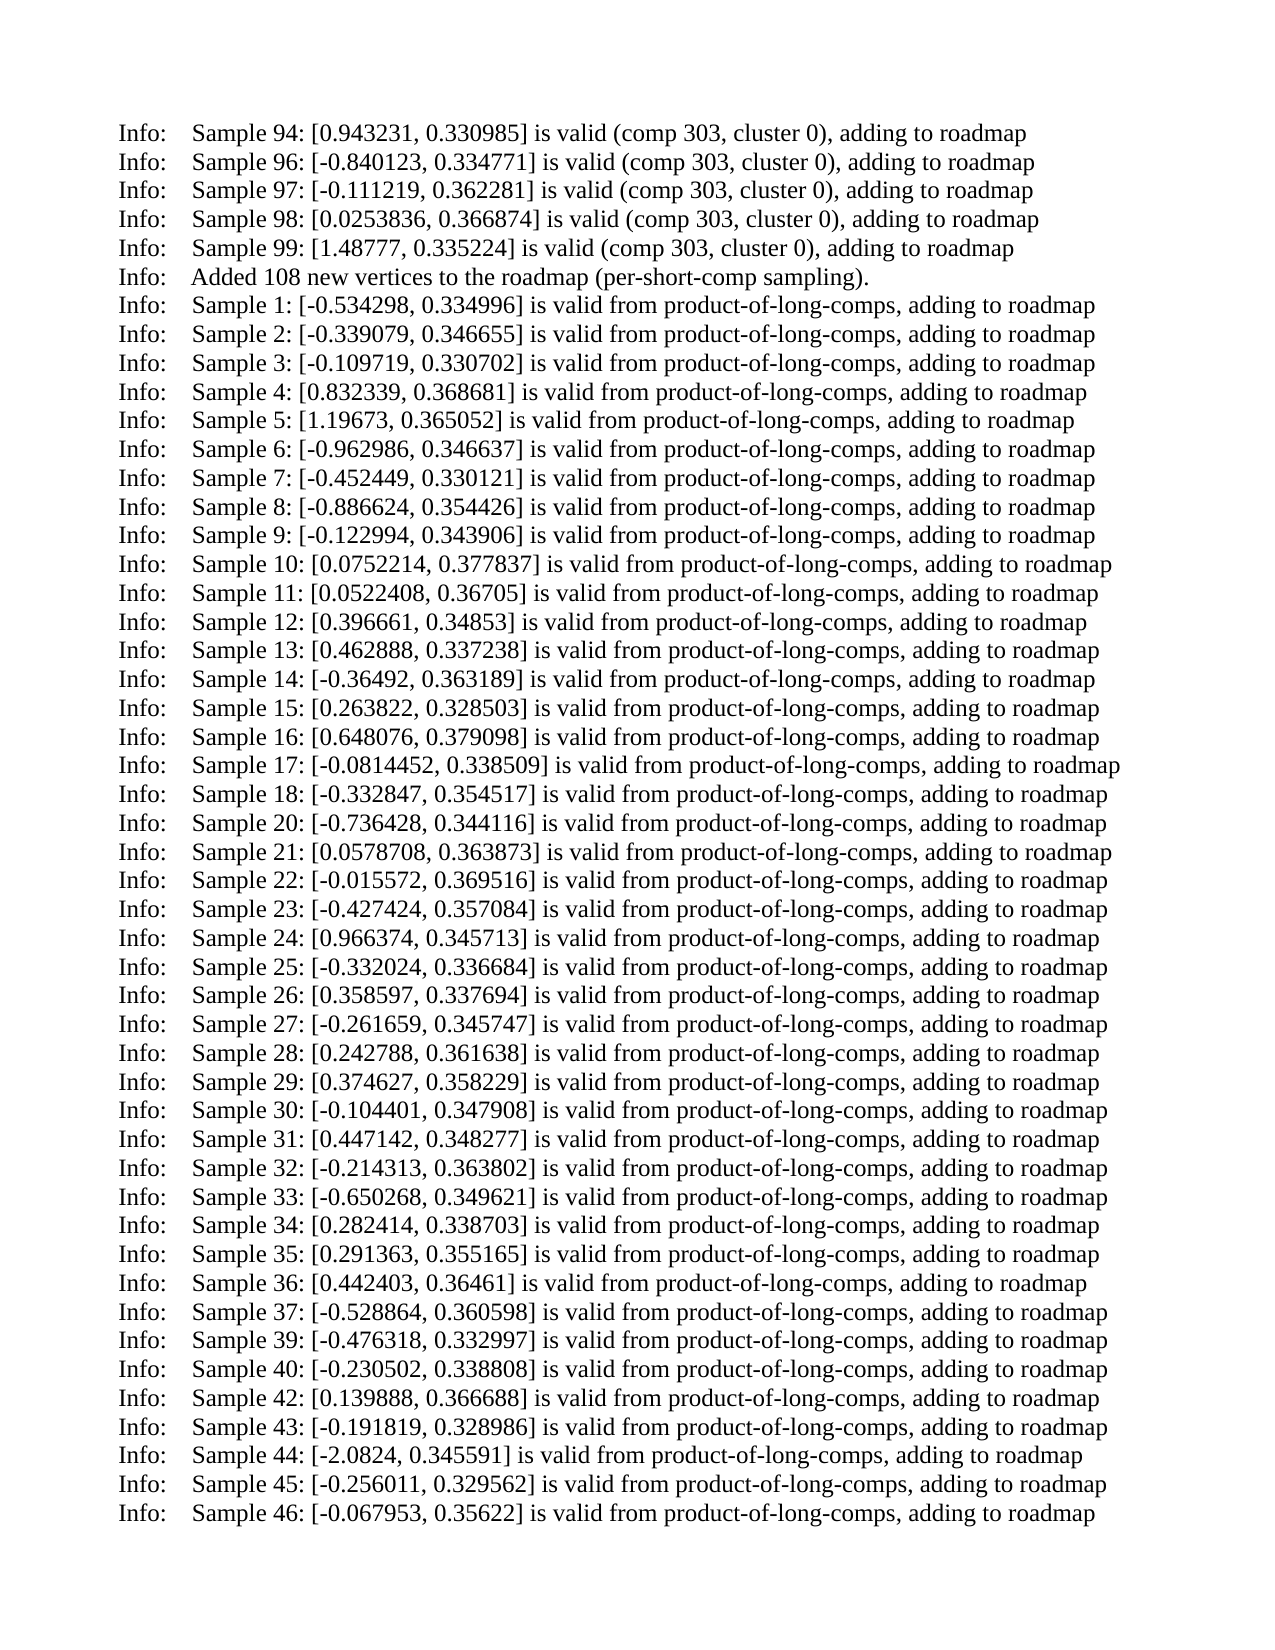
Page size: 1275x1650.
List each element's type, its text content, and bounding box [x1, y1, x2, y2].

text Info: Sample 33: [-0.650268, 0.349621] is valid from product-of-long-comps, adding to roadmap [118, 1182, 1157, 1211]
text Info: Sample 34: [0.282414, 0.338703] is valid from product-of-long-comps, adding to roadmap [118, 1211, 1157, 1239]
text Info: Sample 11: [0.0522408, 0.36705] is valid from product-of-long-comps, adding to roadmap [118, 578, 1157, 607]
text Info: Sample 97: [-0.111219, 0.362281] is valid (comp 303, cluster 0), adding to roadmap [118, 176, 1157, 204]
text Info: Sample 13: [0.462888, 0.337238] is valid from product-of-long-comps, adding to roadmap [118, 636, 1157, 664]
text Info: Sample 43: [-0.191819, 0.328986] is valid from product-of-long-comps, adding to roadmap [118, 1412, 1157, 1441]
text Info: Sample 37: [-0.528864, 0.360598] is valid from product-of-long-comps, adding to roadmap [118, 1297, 1157, 1326]
text Info: Sample 22: [-0.015572, 0.369516] is valid from product-of-long-comps, adding to roadmap [118, 866, 1157, 894]
text Info: Sample 5: [1.19673, 0.365052] is valid from product-of-long-comps, adding to roadmap [118, 406, 1157, 434]
text Info: Sample 17: [-0.0814452, 0.338509] is valid from product-of-long-comps, adding to roadmap [118, 751, 1157, 779]
text Info: Sample 14: [-0.36492, 0.363189] is valid from product-of-long-comps, adding to roadmap [118, 664, 1157, 693]
text Info: Sample 26: [0.358597, 0.337694] is valid from product-of-long-comps, adding to roadmap [118, 981, 1157, 1009]
text Info: Sample 35: [0.291363, 0.355165] is valid from product-of-long-comps, adding to roadmap [118, 1239, 1157, 1268]
text Info: Sample 2: [-0.339079, 0.346655] is valid from product-of-long-comps, adding to roadmap [118, 319, 1157, 348]
text Info: Sample 23: [-0.427424, 0.357084] is valid from product-of-long-comps, adding to roadmap [118, 894, 1157, 923]
text Info: Sample 42: [0.139888, 0.366688] is valid from product-of-long-comps, adding to roadmap [118, 1383, 1157, 1412]
text Info: Sample 36: [0.442403, 0.36461] is valid from product-of-long-comps, adding to roadmap [118, 1268, 1157, 1297]
text Info: Sample 7: [-0.452449, 0.330121] is valid from product-of-long-comps, adding to roadmap [118, 463, 1157, 492]
text Info: Sample 45: [-0.256011, 0.329562] is valid from product-of-long-comps, adding to roadmap [118, 1469, 1157, 1498]
text Info: Sample 96: [-0.840123, 0.334771] is valid (comp 303, cluster 0), adding to roadmap [118, 147, 1157, 176]
text Info: Sample 18: [-0.332847, 0.354517] is valid from product-of-long-comps, adding to roadmap [118, 779, 1157, 808]
text Info: Sample 8: [-0.886624, 0.354426] is valid from product-of-long-comps, adding to roadmap [118, 492, 1157, 521]
text Info: Sample 24: [0.966374, 0.345713] is valid from product-of-long-comps, adding to roadmap [118, 923, 1157, 952]
text Info: Sample 94: [0.943231, 0.330985] is valid (comp 303, cluster 0), adding to roadmap [118, 118, 1157, 147]
text Info: Sample 27: [-0.261659, 0.345747] is valid from product-of-long-comps, adding to roadmap [118, 1009, 1157, 1038]
text Info: Sample 46: [-0.067953, 0.35622] is valid from product-of-long-comps, adding to roadmap [118, 1498, 1157, 1527]
text Info: Sample 3: [-0.109719, 0.330702] is valid from product-of-long-comps, adding to roadmap [118, 348, 1157, 377]
text Info: Sample 15: [0.263822, 0.328503] is valid from product-of-long-comps, adding to roadmap [118, 693, 1157, 722]
text Info: Added 108 new vertices to the roadmap (per-short-comp sampling). [118, 262, 1157, 291]
text Info: Sample 99: [1.48777, 0.335224] is valid (comp 303, cluster 0), adding to roadmap [118, 233, 1157, 262]
text Info: Sample 31: [0.447142, 0.348277] is valid from product-of-long-comps, adding to roadmap [118, 1124, 1157, 1153]
text Info: Sample 98: [0.0253836, 0.366874] is valid (comp 303, cluster 0), adding to roadmap [118, 204, 1157, 233]
text Info: Sample 28: [0.242788, 0.361638] is valid from product-of-long-comps, adding to roadmap [118, 1038, 1157, 1067]
text Info: Sample 32: [-0.214313, 0.363802] is valid from product-of-long-comps, adding to roadmap [118, 1153, 1157, 1182]
text Info: Sample 9: [-0.122994, 0.343906] is valid from product-of-long-comps, adding to roadmap [118, 521, 1157, 549]
text Info: Sample 6: [-0.962986, 0.346637] is valid from product-of-long-comps, adding to roadmap [118, 434, 1157, 463]
text Info: Sample 30: [-0.104401, 0.347908] is valid from product-of-long-comps, adding to roadmap [118, 1096, 1157, 1124]
text Info: Sample 29: [0.374627, 0.358229] is valid from product-of-long-comps, adding to roadmap [118, 1067, 1157, 1096]
text Info: Sample 39: [-0.476318, 0.332997] is valid from product-of-long-comps, adding to roadmap [118, 1326, 1157, 1354]
text Info: Sample 40: [-0.230502, 0.338808] is valid from product-of-long-comps, adding to roadmap [118, 1354, 1157, 1383]
text Info: Sample 16: [0.648076, 0.379098] is valid from product-of-long-comps, adding to roadmap [118, 722, 1157, 751]
text Info: Sample 4: [0.832339, 0.368681] is valid from product-of-long-comps, adding to roadmap [118, 377, 1157, 406]
text Info: Sample 44: [-2.0824, 0.345591] is valid from product-of-long-comps, adding to roadmap [118, 1441, 1157, 1469]
text Info: Sample 12: [0.396661, 0.34853] is valid from product-of-long-comps, adding to roadmap [118, 607, 1157, 636]
text Info: Sample 10: [0.0752214, 0.377837] is valid from product-of-long-comps, adding to roadmap [118, 549, 1157, 578]
text Info: Sample 25: [-0.332024, 0.336684] is valid from product-of-long-comps, adding to roadmap [118, 952, 1157, 981]
text Info: Sample 20: [-0.736428, 0.344116] is valid from product-of-long-comps, adding to roadmap [118, 808, 1157, 837]
text Info: Sample 1: [-0.534298, 0.334996] is valid from product-of-long-comps, adding to roadmap [118, 291, 1157, 319]
text Info: Sample 21: [0.0578708, 0.363873] is valid from product-of-long-comps, adding to roadmap [118, 837, 1157, 866]
